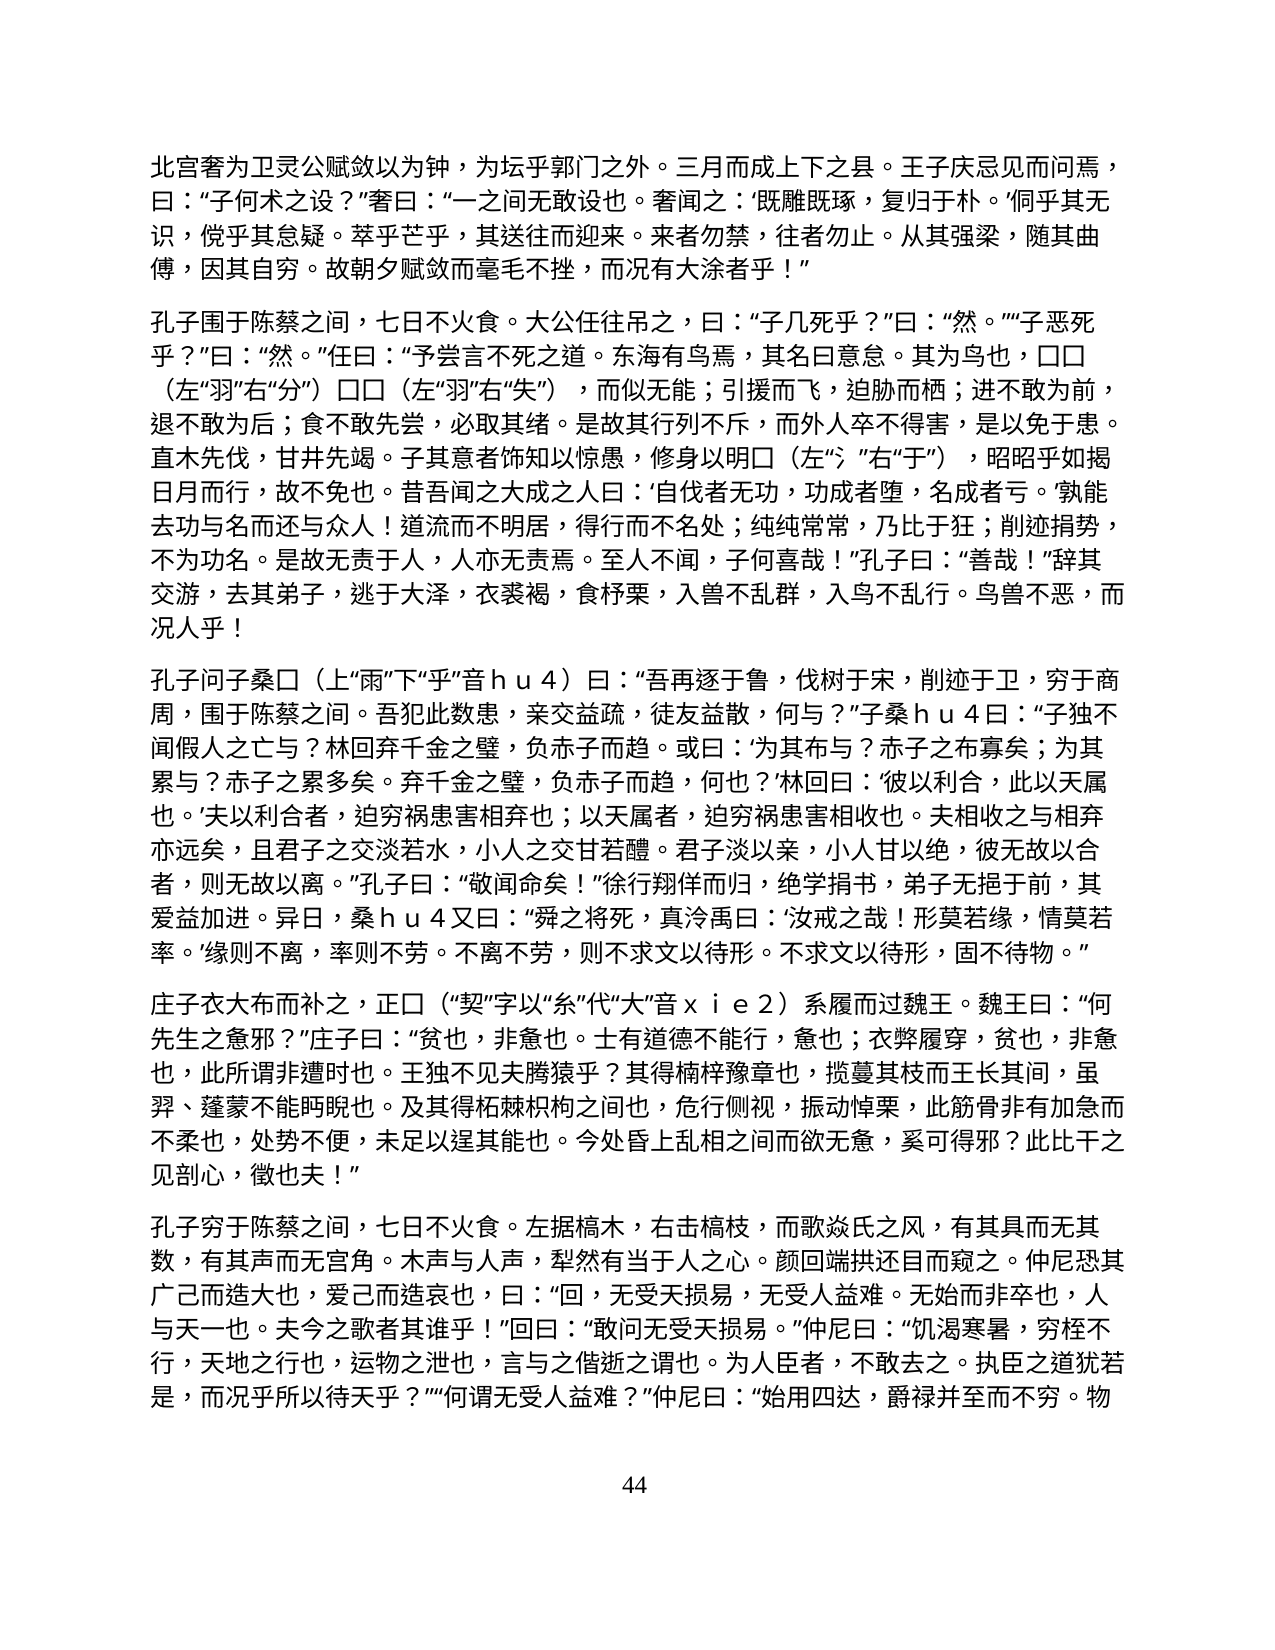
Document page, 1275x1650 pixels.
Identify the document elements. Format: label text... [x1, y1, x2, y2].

text 孔子问子桑囗（上“雨”下“乎”音ｈｕ４）曰：“吾再逐于鲁，伐树于宋，削迹于卫，穷于商周，围于陈蔡之间。吾犯此数患，亲交益疏，徒友益散，何与？”子桑ｈｕ４曰：“子独不闻假人之亡与？林回弃千金之璧，负赤子而趋。或曰：‘为其布与？赤子之布寡矣；为其累与？赤子之累多矣。弃千金之璧，负赤子而趋，何也？’林回曰：‘彼以利合，此以天属也。’夫以利合者，迫穷祸患害相弃也；以天属者，迫穷祸患害相收也。夫相收之与相弃亦远矣，且君子之交淡若水，小人之交甘若醴。君子淡以亲，小人甘以绝，彼无故以合者，则无故以离。”孔子曰：“敬闻命矣！”徐行翔佯而归，绝学捐书，弟子无挹于前，其爱益加进。异日，桑ｈｕ４又曰：“舜之将死，真泠禹曰：‘汝戒之哉！形莫若缘，情莫若率。’缘则不离，率则不劳。不离不劳，则不求文以待形。不求文以待形，固不待物。” [150, 663, 1125, 969]
text 庄子衣大布而补之，正囗（“契”字以“糸”代“大”音ｘｉｅ２）系履而过魏王。魏王曰：“何先生之惫邪？”庄子曰：“贫也，非惫也。士有道德不能行，惫也；衣弊履穿，贫也，非惫也，此所谓非遭时也。王独不见夫腾猿乎？其得楠梓豫章也，揽蔓其枝而王长其间，虽羿、蓬蒙不能眄睨也。及其得柘棘枳枸之间也，危行侧视，振动悼栗，此筋骨非有加急而不柔也，处势不便，未足以逞其能也。今处昏上乱相之间而欲无惫，奚可得邪？此比干之见剖心，徵也夫！” [150, 987, 1125, 1192]
text 北宫奢为卫灵公赋敛以为钟，为坛乎郭门之外。三月而成上下之县。王子庆忌见而问焉，曰：“子何术之设？”奢曰：“一之间无敢设也。奢闻之：‘既雕既琢，复归于朴。’侗乎其无识，傥乎其怠疑。萃乎芒乎，其送往而迎来。来者勿禁，往者勿止。从其强梁，随其曲傅，因其自穷。故朝夕赋敛而毫毛不挫，而况有大涂者乎！” [150, 150, 1125, 286]
text 孔子围于陈蔡之间，七日不火食。大公任往吊之，曰：“子几死乎？”曰：“然。”“子恶死乎？”曰：“然。”任曰：“予尝言不死之道。东海有鸟焉，其名曰意怠。其为鸟也，囗囗（左“羽”右“分”）囗囗（左“羽”右“失”），而似无能；引援而飞，迫胁而栖；进不敢为前，退不敢为后；食不敢先尝，必取其绪。是故其行列不斥，而外人卒不得害，是以免于患。直木先伐，甘井先竭。子其意者饰知以惊愚，修身以明囗（左“氵”右“于”），昭昭乎如揭日月而行，故不免也。昔吾闻之大成之人曰：‘自伐者无功，功成者堕，名成者亏。’孰能去功与名而还与众人！道流而不明居，得行而不名处；纯纯常常，乃比于狂；削迹捐势，不为功名。是故无责于人，人亦无责焉。至人不闻，子何喜哉！”孔子曰：“善哉！”辞其交游，去其弟子，逃于大泽，衣裘褐，食杼栗，入兽不乱群，入鸟不乱行。鸟兽不恶，而况人乎！ [150, 304, 1125, 645]
text 孔子穷于陈蔡之间，七日不火食。左据槁木，右击槁枝，而歌焱氏之风，有其具而无其数，有其声而无宫角。木声与人声，犁然有当于人之心。颜回端拱还目而窥之。仲尼恐其广己而造大也，爱己而造哀也，曰：“回，无受天损易，无受人益难。无始而非卒也，人与天一也。夫今之歌者其谁乎！”回曰：“敢问无受天损易。”仲尼曰：“饥渴寒暑，穷桎不行，天地之行也，运物之泄也，言与之偕逝之谓也。为人臣者，不敢去之。执臣之道犹若是，而况乎所以待天乎？”“何谓无受人益难？”仲尼曰：“始用四达，爵禄并至而不穷。物 [150, 1209, 1125, 1414]
